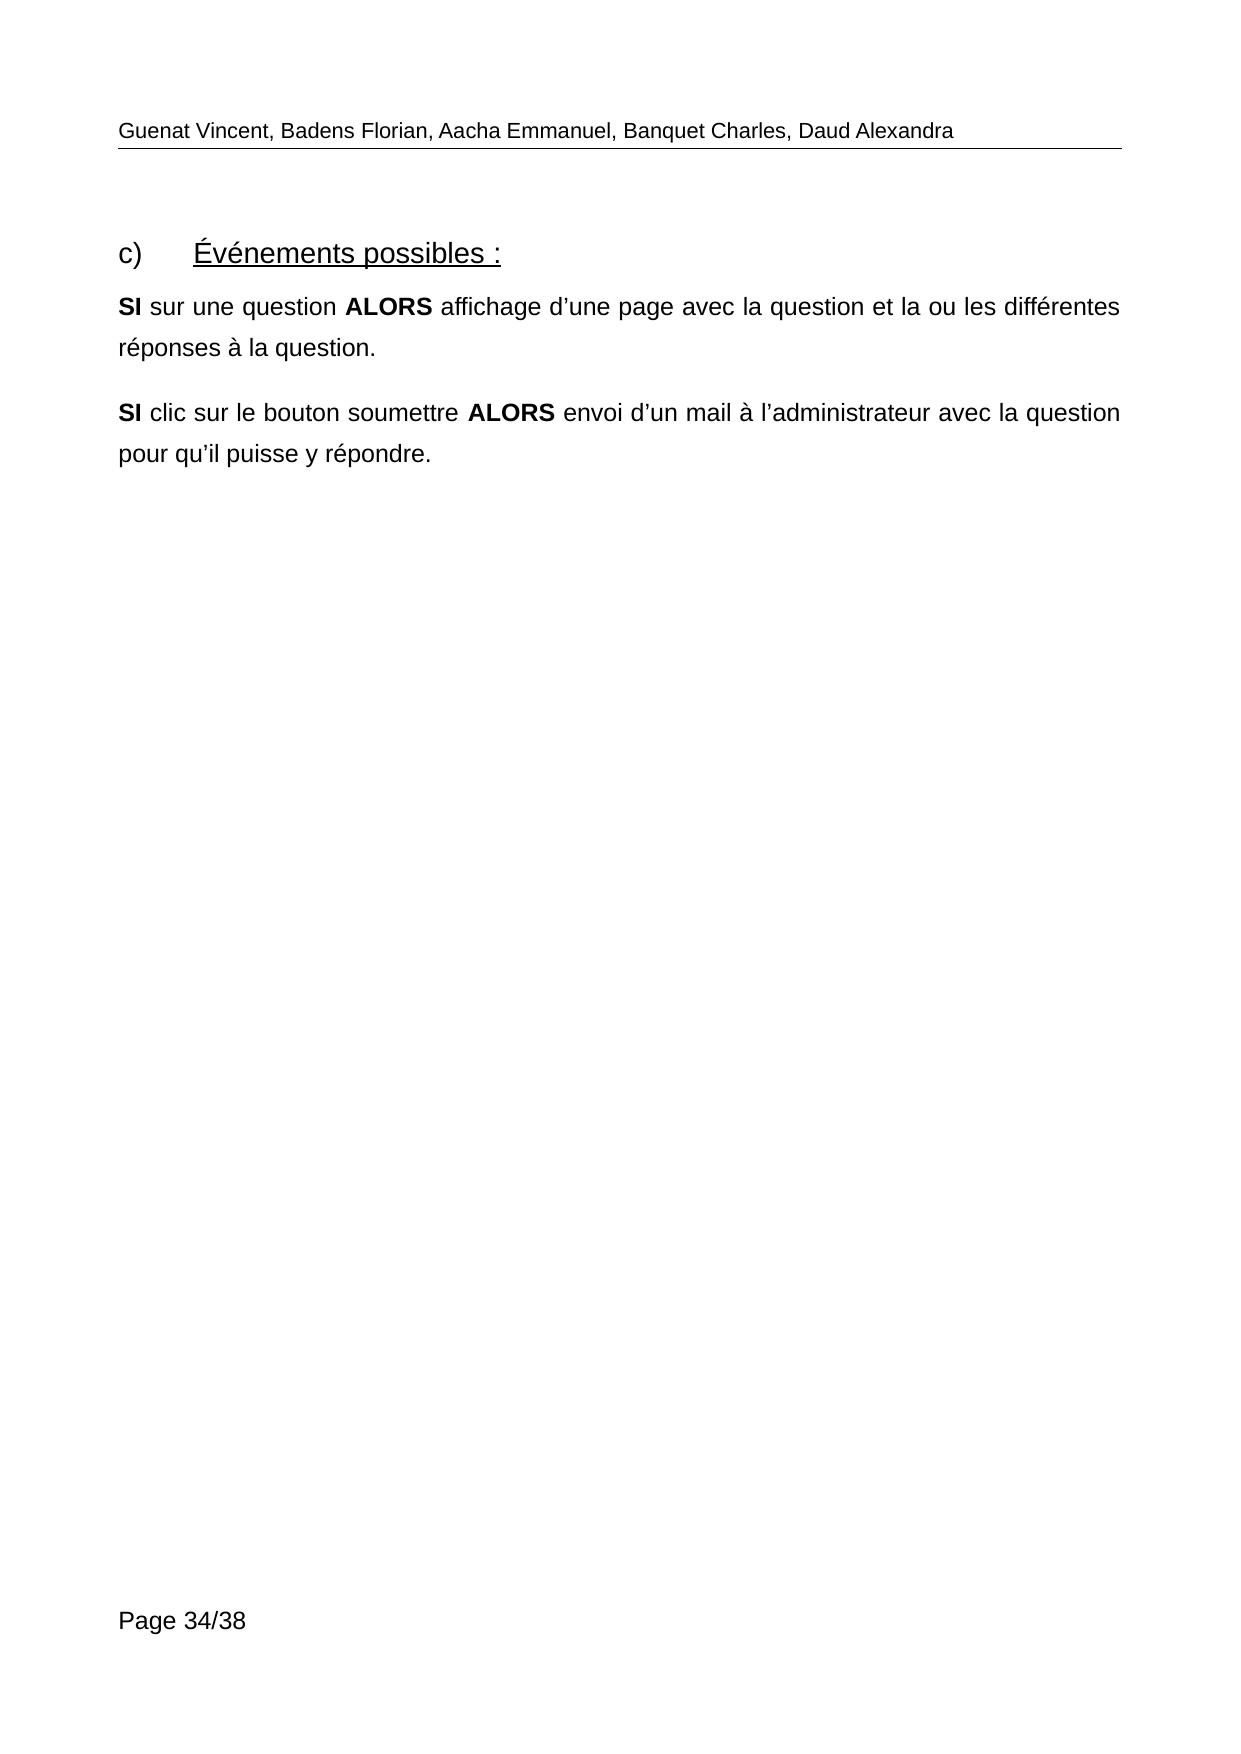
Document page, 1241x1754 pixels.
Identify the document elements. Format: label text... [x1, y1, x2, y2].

text SI sur une question ALORS affichage d’une page avec la question et la ou les différentes réponses à la question. [118, 282, 1122, 365]
text SI clic sur le bouton soumettre ALORS envoi d’un mail à l’administrateur avec la question pour qu’il puisse y répondre. [118, 388, 1122, 471]
subtitle Événements possibles : [118, 236, 1122, 270]
